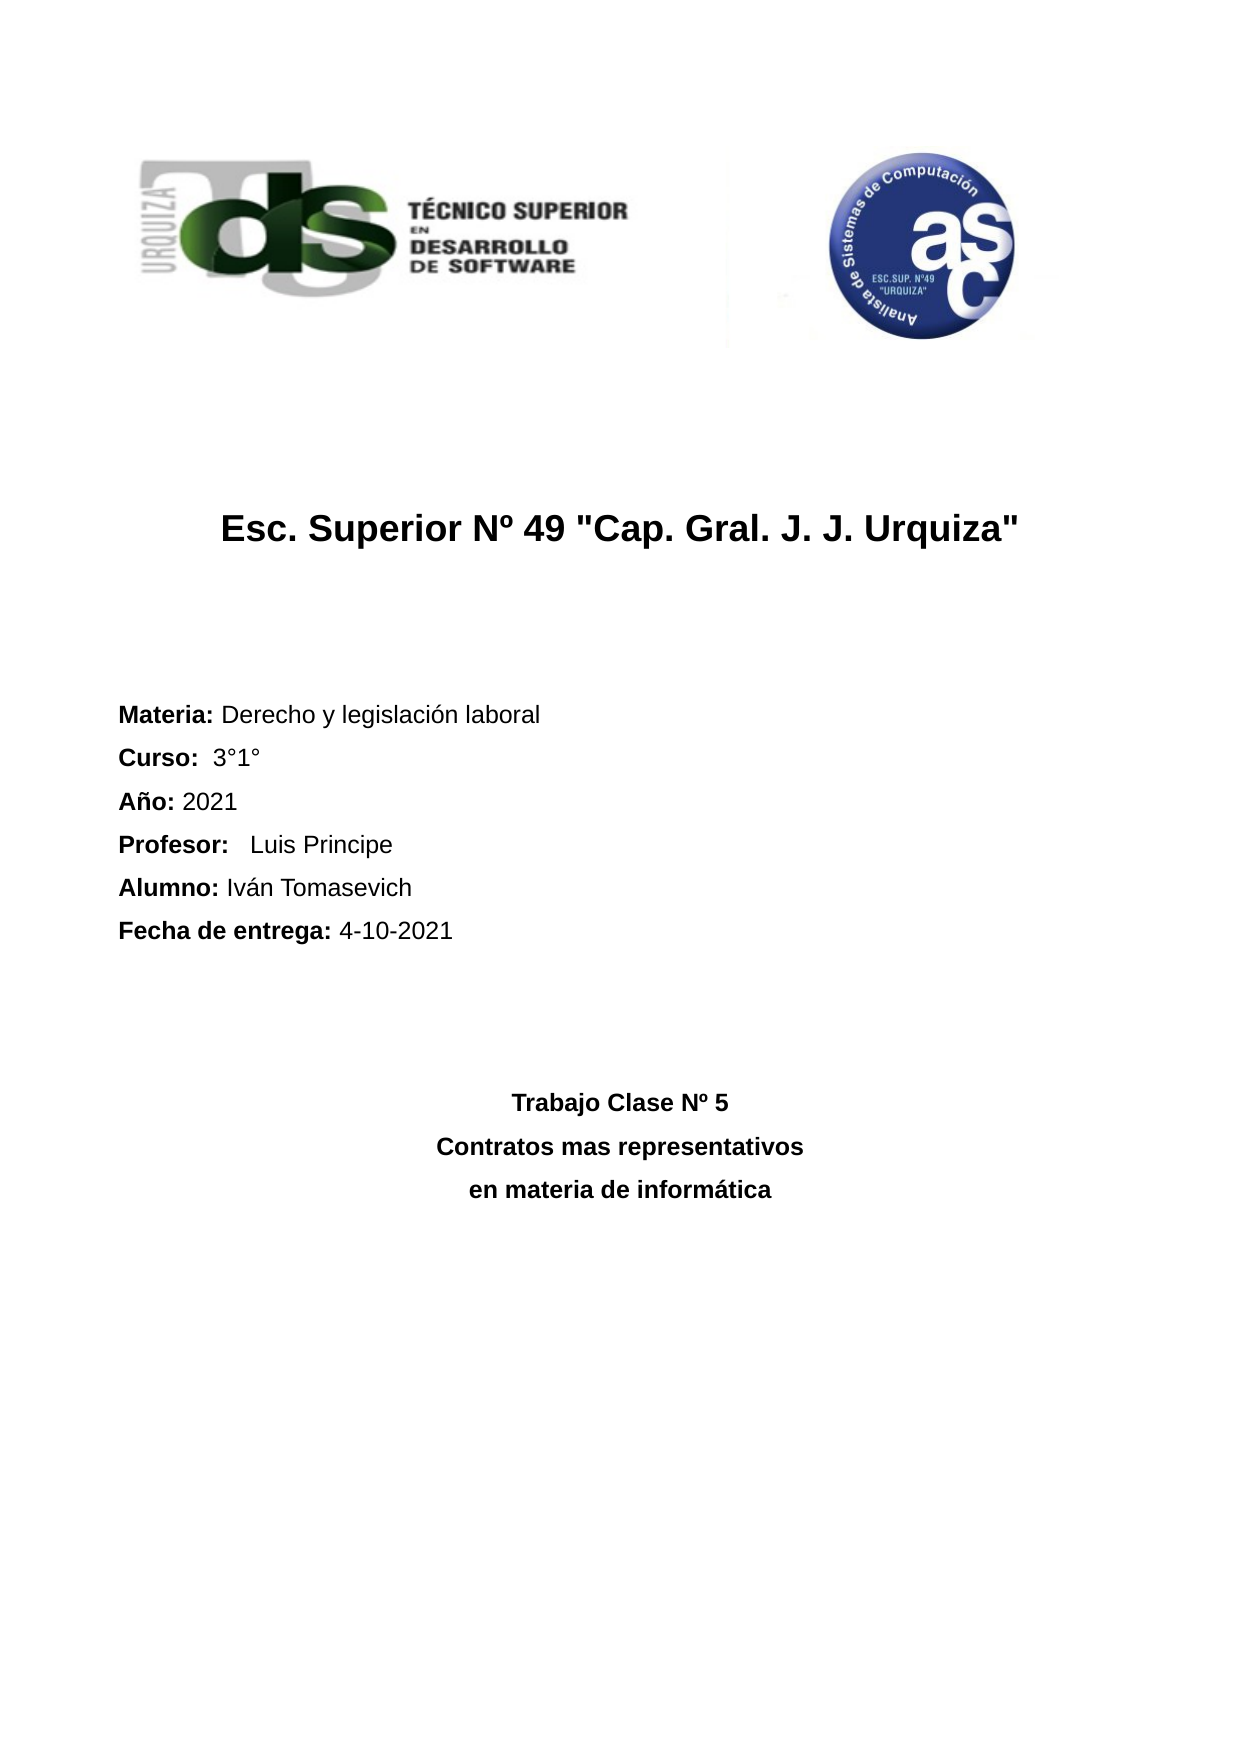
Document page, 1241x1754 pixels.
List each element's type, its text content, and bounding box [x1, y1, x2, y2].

text Materia: Derecho y legislación laboral [118, 700, 1122, 729]
picture [123, 146, 644, 327]
text Alumno: Iván Tomasevich [118, 873, 1122, 902]
text Contratos mas representativos [118, 1132, 1122, 1160]
text Esc. Superior Nº 49 "Cap. Gral. J. J. Urquiza" [118, 506, 1122, 549]
text en materia de informática [118, 1175, 1122, 1203]
text Trabajo Clase Nº 5 [118, 1088, 1122, 1117]
text Curso: 3°1° [118, 743, 1122, 772]
text Año: 2021 [118, 787, 1122, 815]
text Profesor: Luis Principe [118, 830, 1122, 858]
text Fecha de entrega: 4-10-2021 [118, 916, 1122, 945]
